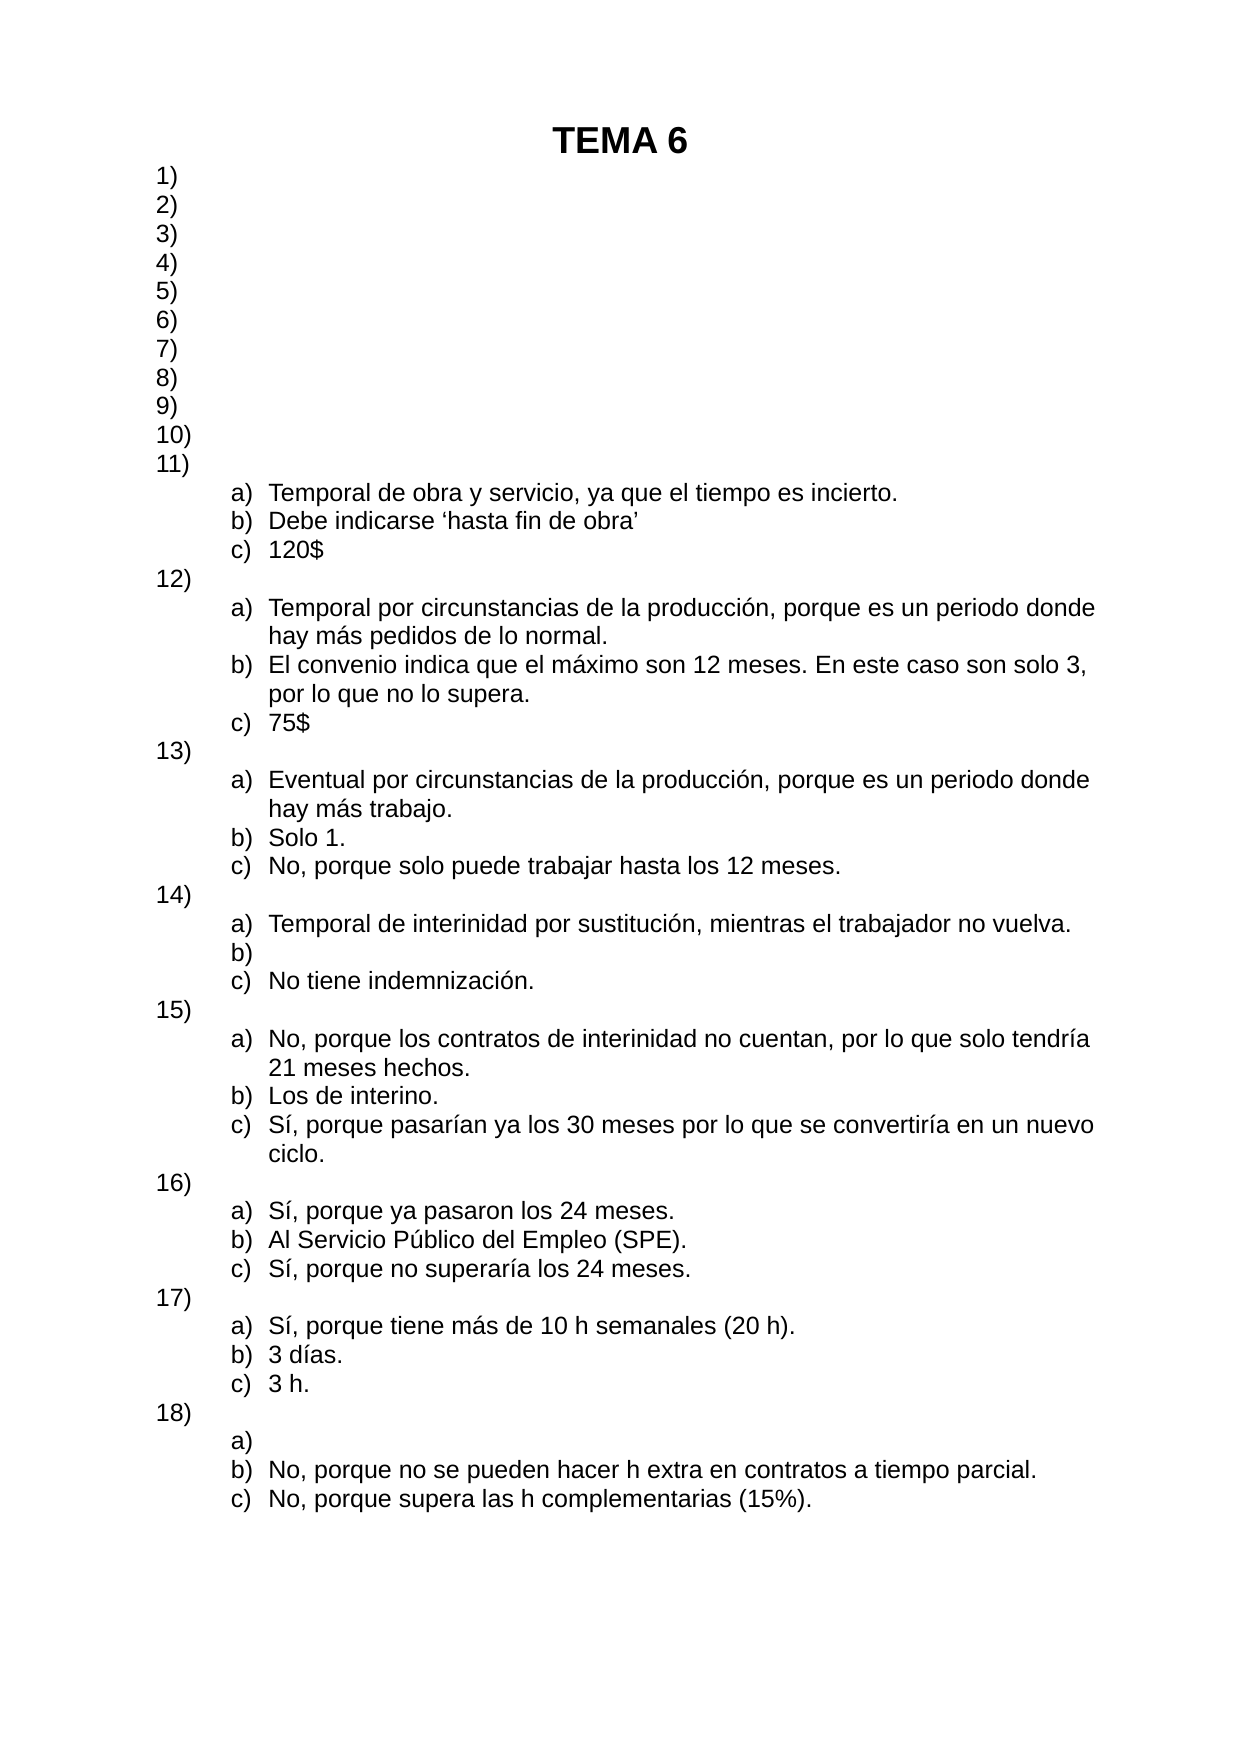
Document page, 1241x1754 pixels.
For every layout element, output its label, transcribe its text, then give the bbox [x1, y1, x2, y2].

list Debe indicarse ‘hasta fin de obra’ [231, 506, 1122, 535]
list Temporal de interinidad por sustitución, mientras el trabajador no vuelva. [231, 909, 1122, 937]
text TEMA 6 [118, 118, 1122, 161]
list Sí, porque no superaría los 24 meses. [231, 1254, 1122, 1282]
list No tiene indemnización. [231, 966, 1122, 995]
list Al Servicio Público del Empleo (SPE). [231, 1225, 1122, 1254]
list No, porque supera las h complementarias (15%). [231, 1484, 1122, 1512]
list 75$ [231, 707, 1122, 736]
list 3 días. [231, 1340, 1122, 1369]
list Sí, porque tiene más de 10 h semanales (20 h). [231, 1311, 1122, 1340]
list Sí, porque ya pasaron los 24 meses. [231, 1196, 1122, 1225]
list 120$ [231, 535, 1122, 564]
list No, porque no se pueden hacer h extra en contratos a tiempo parcial. [231, 1455, 1122, 1484]
list Temporal por circunstancias de la producción, porque es un periodo donde hay más pedidos de lo normal. [231, 592, 1122, 650]
list Los de interino. [231, 1081, 1122, 1110]
list Eventual por circunstancias de la producción, porque es un periodo donde hay más trabajo. [231, 765, 1122, 822]
list No, porque solo puede trabajar hasta los 12 meses. [231, 851, 1122, 880]
list El convenio indica que el máximo son 12 meses. En este caso son solo 3, por lo que no lo supera. [231, 650, 1122, 707]
list Temporal de obra y servicio, ya que el tiempo es incierto. [231, 477, 1122, 506]
list Solo 1. [231, 822, 1122, 851]
list No, porque los contratos de interinidad no cuentan, por lo que solo tendría 21 meses hechos. [231, 1024, 1122, 1081]
list 3 h. [231, 1369, 1122, 1397]
list Sí, porque pasarían ya los 30 meses por lo que se convertiría en un nuevo ciclo. [231, 1110, 1122, 1167]
